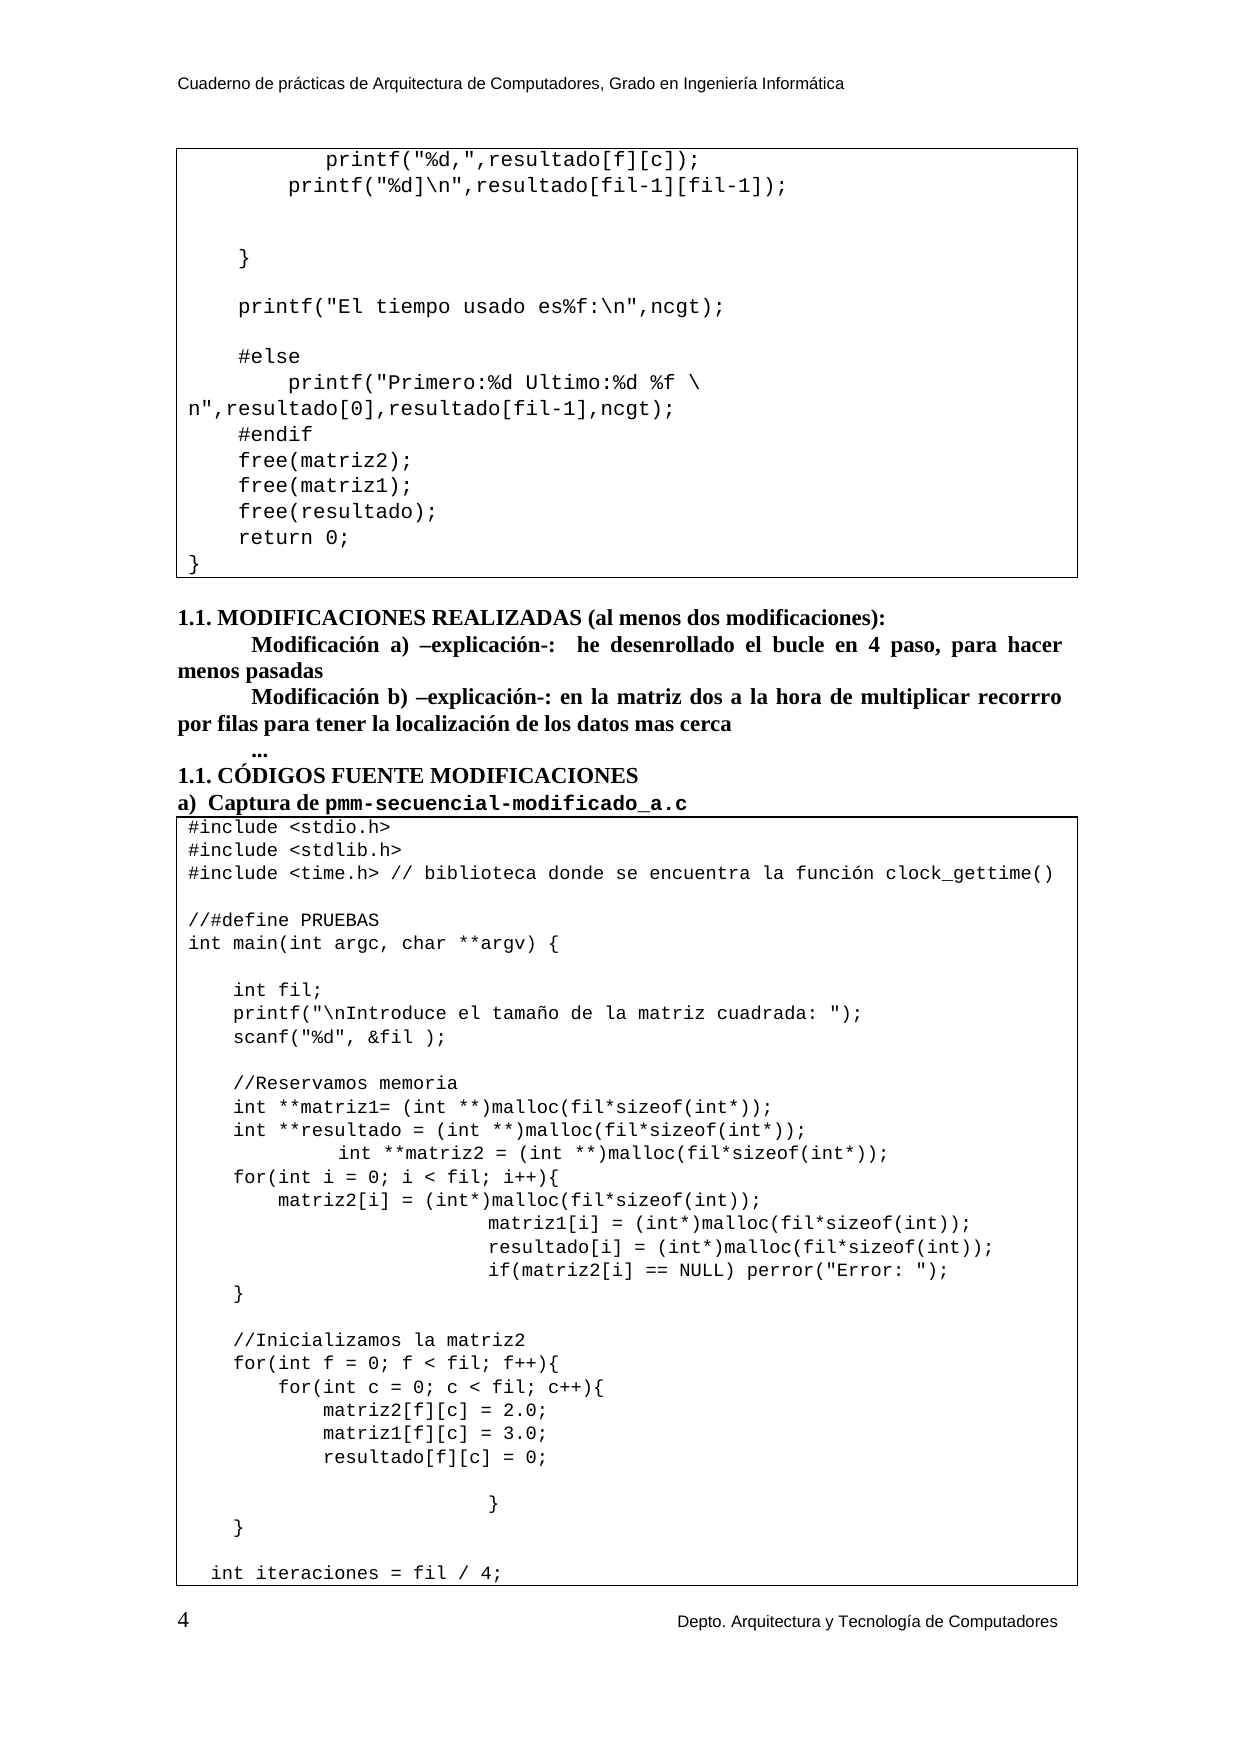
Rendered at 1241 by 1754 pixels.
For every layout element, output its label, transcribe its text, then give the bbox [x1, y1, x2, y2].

text Modificación a) –explicación-: he desenrollado el bucle en 4 paso, para hacer menos pasadas [177, 631, 1063, 683]
text 1.1. CÓDIGOS FUENTE MODIFICACIONES [177, 762, 1063, 789]
table_header printf("%d,",resultado[f][c]); printf("%d]\n",resultado[fil-1][fil-1]); } printf("El tiempo usado es%f:\n",ncgt); #else printf("Primero:%d Ultimo:%d %f \n",resultado[0],resultado[fil-1],ncgt); #endif free(matriz2); free(matriz1); free(resultado); return 0; } [177, 149, 1077, 577]
table_header #include <stdio.h> #include <stdlib.h> #include <time.h> // biblioteca donde se encuentra la función clock_gettime() //#define PRUEBAS int main(int argc, char **argv) { int fil; printf("\nIntroduce el tamaño de la matriz cuadrada: "); scanf("%d", &fil ); //Reservamos memoria int **matriz1= (int **)malloc(fil*sizeof(int*)); int **resultado = (int **)malloc(fil*sizeof(int*)); int **matriz2 = (int **)malloc(fil*sizeof(int*)); for(int i = 0; i < fil; i++){ matriz2[i] = (int*)malloc(fil*sizeof(int)); matriz1[i] = (int*)malloc(fil*sizeof(int)); resultado[i] = (int*)malloc(fil*sizeof(int)); if(matriz2[i] == NULL) perror("Error: "); } //Inicializamos la matriz2 for(int f = 0; f < fil; f++){ for(int c = 0; c < fil; c++){ matriz2[f][c] = 2.0; matriz1[f][c] = 3.0; resultado[f][c] = 0; } } int iteraciones = fil / 4; [177, 818, 1077, 1585]
text ... [177, 736, 1063, 762]
text 1.1. MODIFICACIONES REALIZADAS (al menos dos modificaciones): [177, 604, 1063, 631]
text a) Captura de pmm-secuencial-modificado_a.c [177, 789, 1063, 816]
text Modificación b) –explicación-: en la matriz dos a la hora de multiplicar recorrro por filas para tener la localización de los datos mas cerca [177, 683, 1063, 736]
